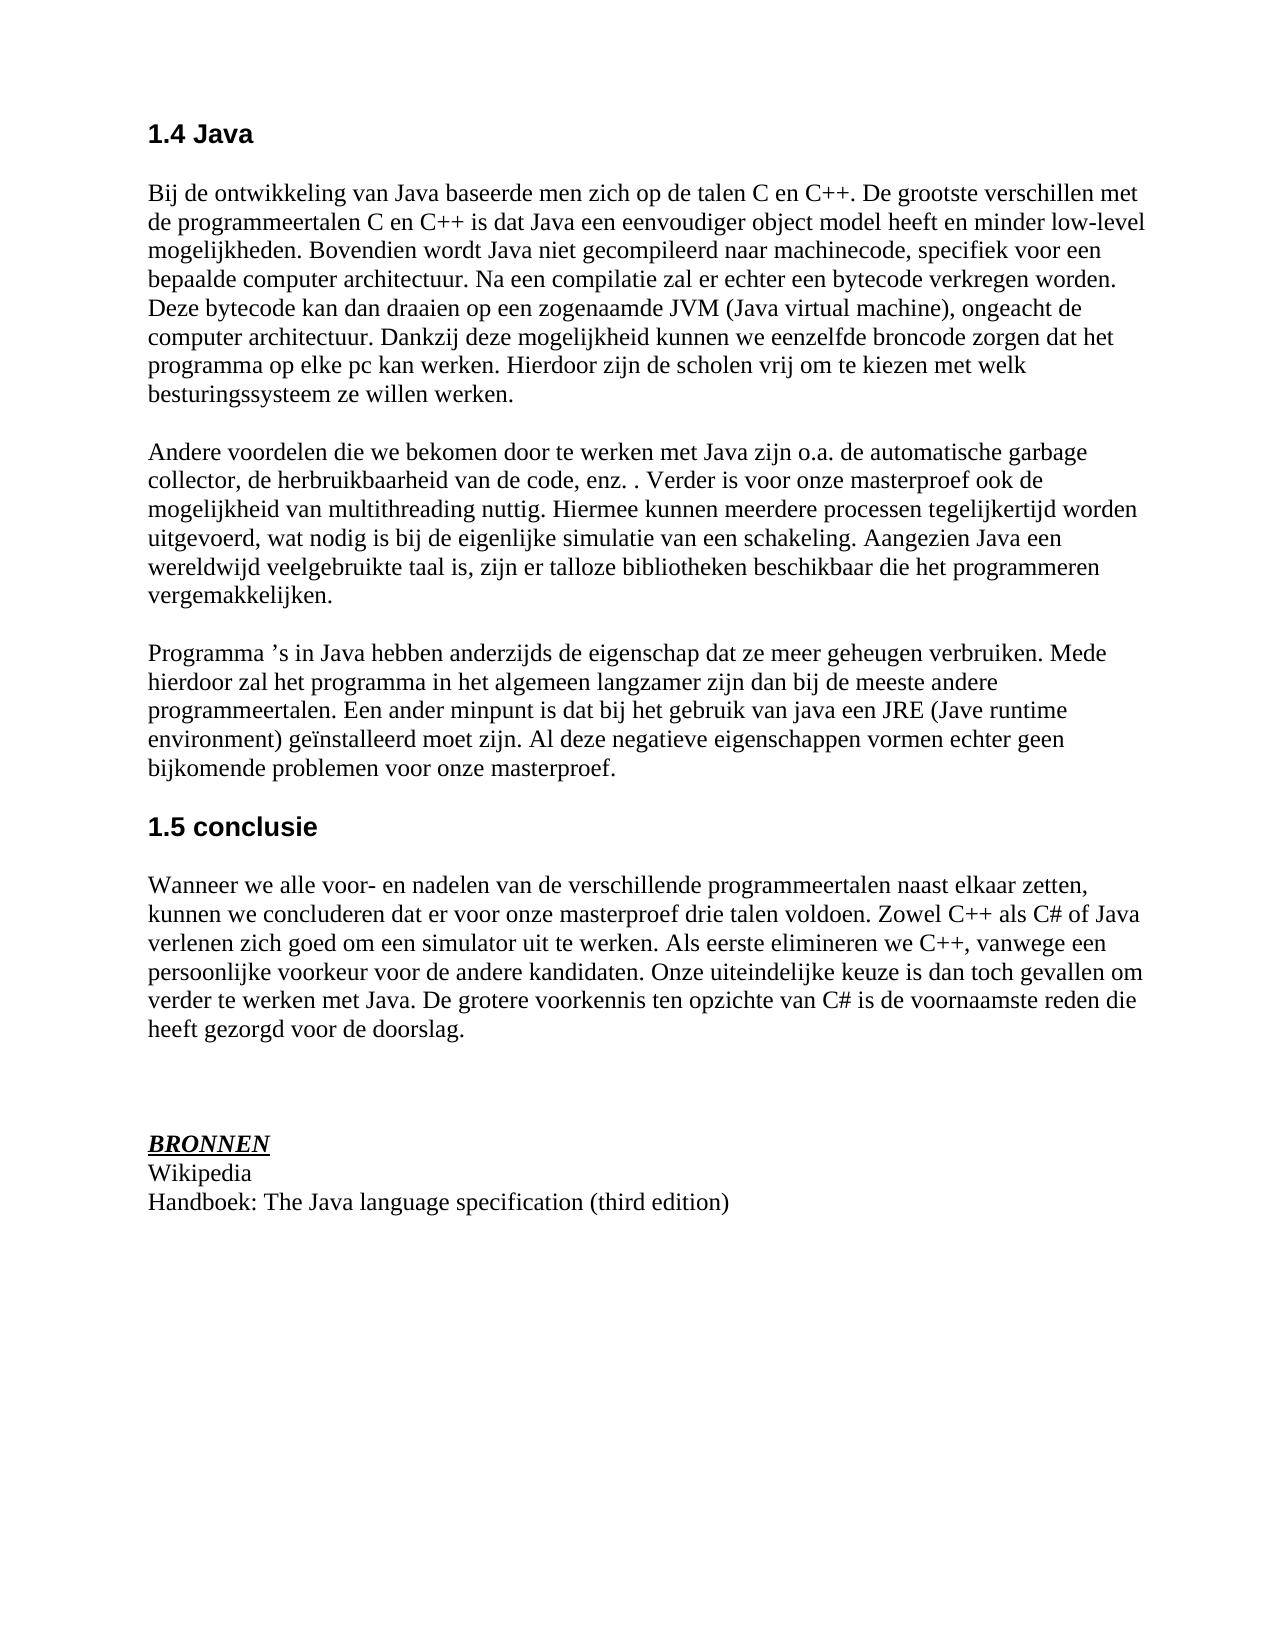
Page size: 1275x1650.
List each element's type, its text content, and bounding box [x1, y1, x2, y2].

text Handboek: The Java language specification (third edition) [148, 1187, 1157, 1216]
text Programma ’s in Java hebben anderzijds de eigenschap dat ze meer geheugen verbruiken. Mede hierdoor zal het programma in het algemeen langzamer zijn dan bij de meeste andere programmeertalen. Een ander minpunt is dat bij het gebruik van java een JRE (Jave runtime environment) geïnstalleerd moet zijn. Al deze negatieve eigenschappen vormen echter geen bijkomende problemen voor onze masterproef. [148, 638, 1157, 782]
text BRONNEN [148, 1129, 1157, 1158]
text Bij de ontwikkeling van Java baseerde men zich op de talen C en C++. De grootste verschillen met de programmeertalen C en C++ is dat Java een eenvoudiger object model heeft en minder low-level mogelijkheden. Bovendien wordt Java niet gecompileerd naar machinecode, specifiek voor een bepaalde computer architectuur. Na een compilatie zal er echter een bytecode verkregen worden. Deze bytecode kan dan draaien op een zogenaamde JVM (Java virtual machine), ongeacht de computer architectuur. Dankzij deze mogelijkheid kunnen we eenzelfde broncode zorgen dat het programma op elke pc kan werken. Hierdoor zijn de scholen vrij om te kiezen met welk besturingssysteem ze willen werken. [148, 178, 1157, 408]
text 1.4 Java [148, 118, 1157, 149]
text 1.5 conclusie [148, 811, 1157, 842]
text Andere voordelen die we bekomen door te werken met Java zijn o.a. de automatische garbage collector, de herbruikbaarheid van de code, enz. . Verder is voor onze masterproef ook de mogelijkheid van multithreading nuttig. Hiermee kunnen meerdere processen tegelijkertijd worden uitgevoerd, wat nodig is bij de eigenlijke simulatie van een schakeling. Aangezien Java een wereldwijd veelgebruikte taal is, zijn er talloze bibliotheken beschikbaar die het programmeren vergemakkelijken. [148, 437, 1157, 609]
text Wanneer we alle voor- en nadelen van de verschillende programmeertalen naast elkaar zetten, kunnen we concluderen dat er voor onze masterproef drie talen voldoen. Zowel C++ als C# of Java verlenen zich goed om een simulator uit te werken. Als eerste elimineren we C++, vanwege een persoonlijke voorkeur voor de andere kandidaten. Onze uiteindelijke keuze is dan toch gevallen om verder te werken met Java. De grotere voorkennis ten opzichte van C# is de voornaamste reden die heeft gezorgd voor de doorslag. [148, 871, 1157, 1043]
text Wikipedia [148, 1158, 1157, 1187]
